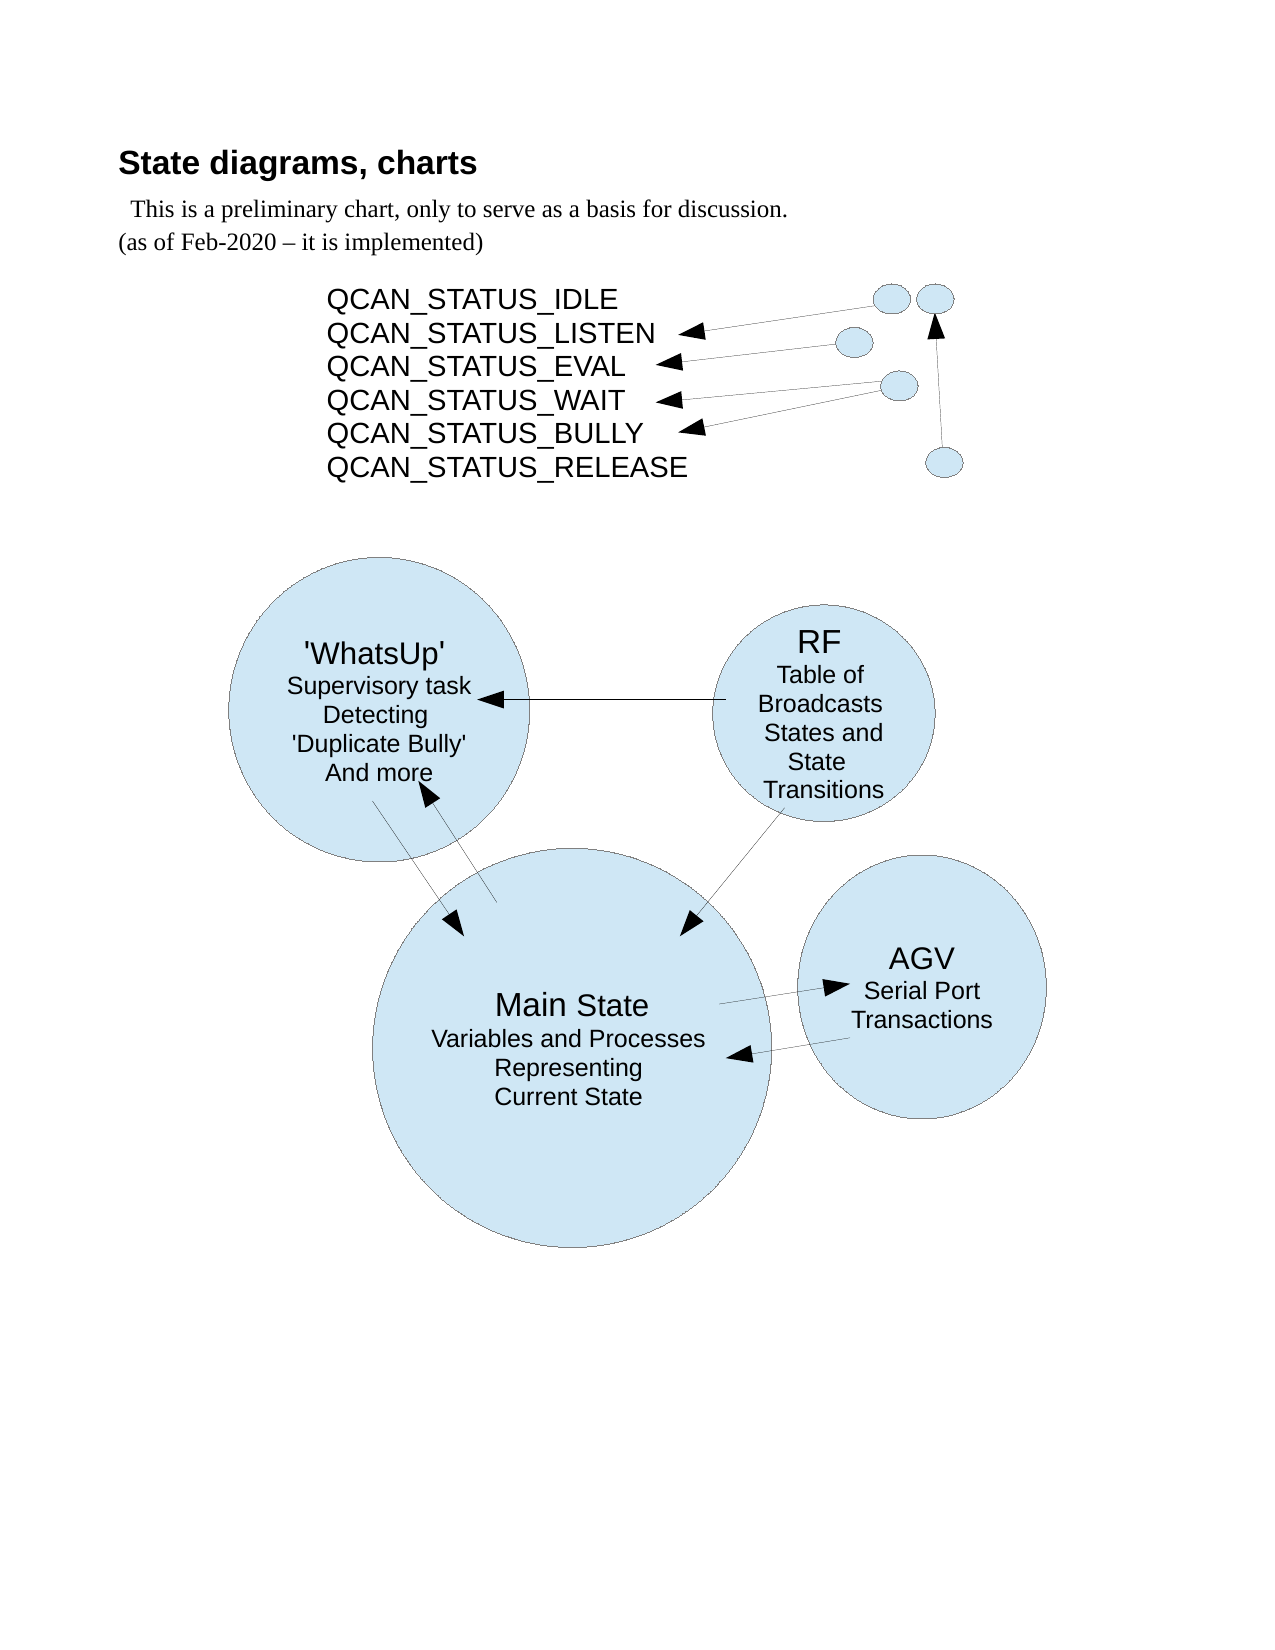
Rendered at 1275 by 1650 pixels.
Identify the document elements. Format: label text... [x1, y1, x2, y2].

text This is a preliminary chart, only to serve as a basis for discussion. (as of Feb-2020 – it is implemented) [118, 194, 1157, 256]
subtitle State diagrams, charts [118, 143, 1157, 182]
